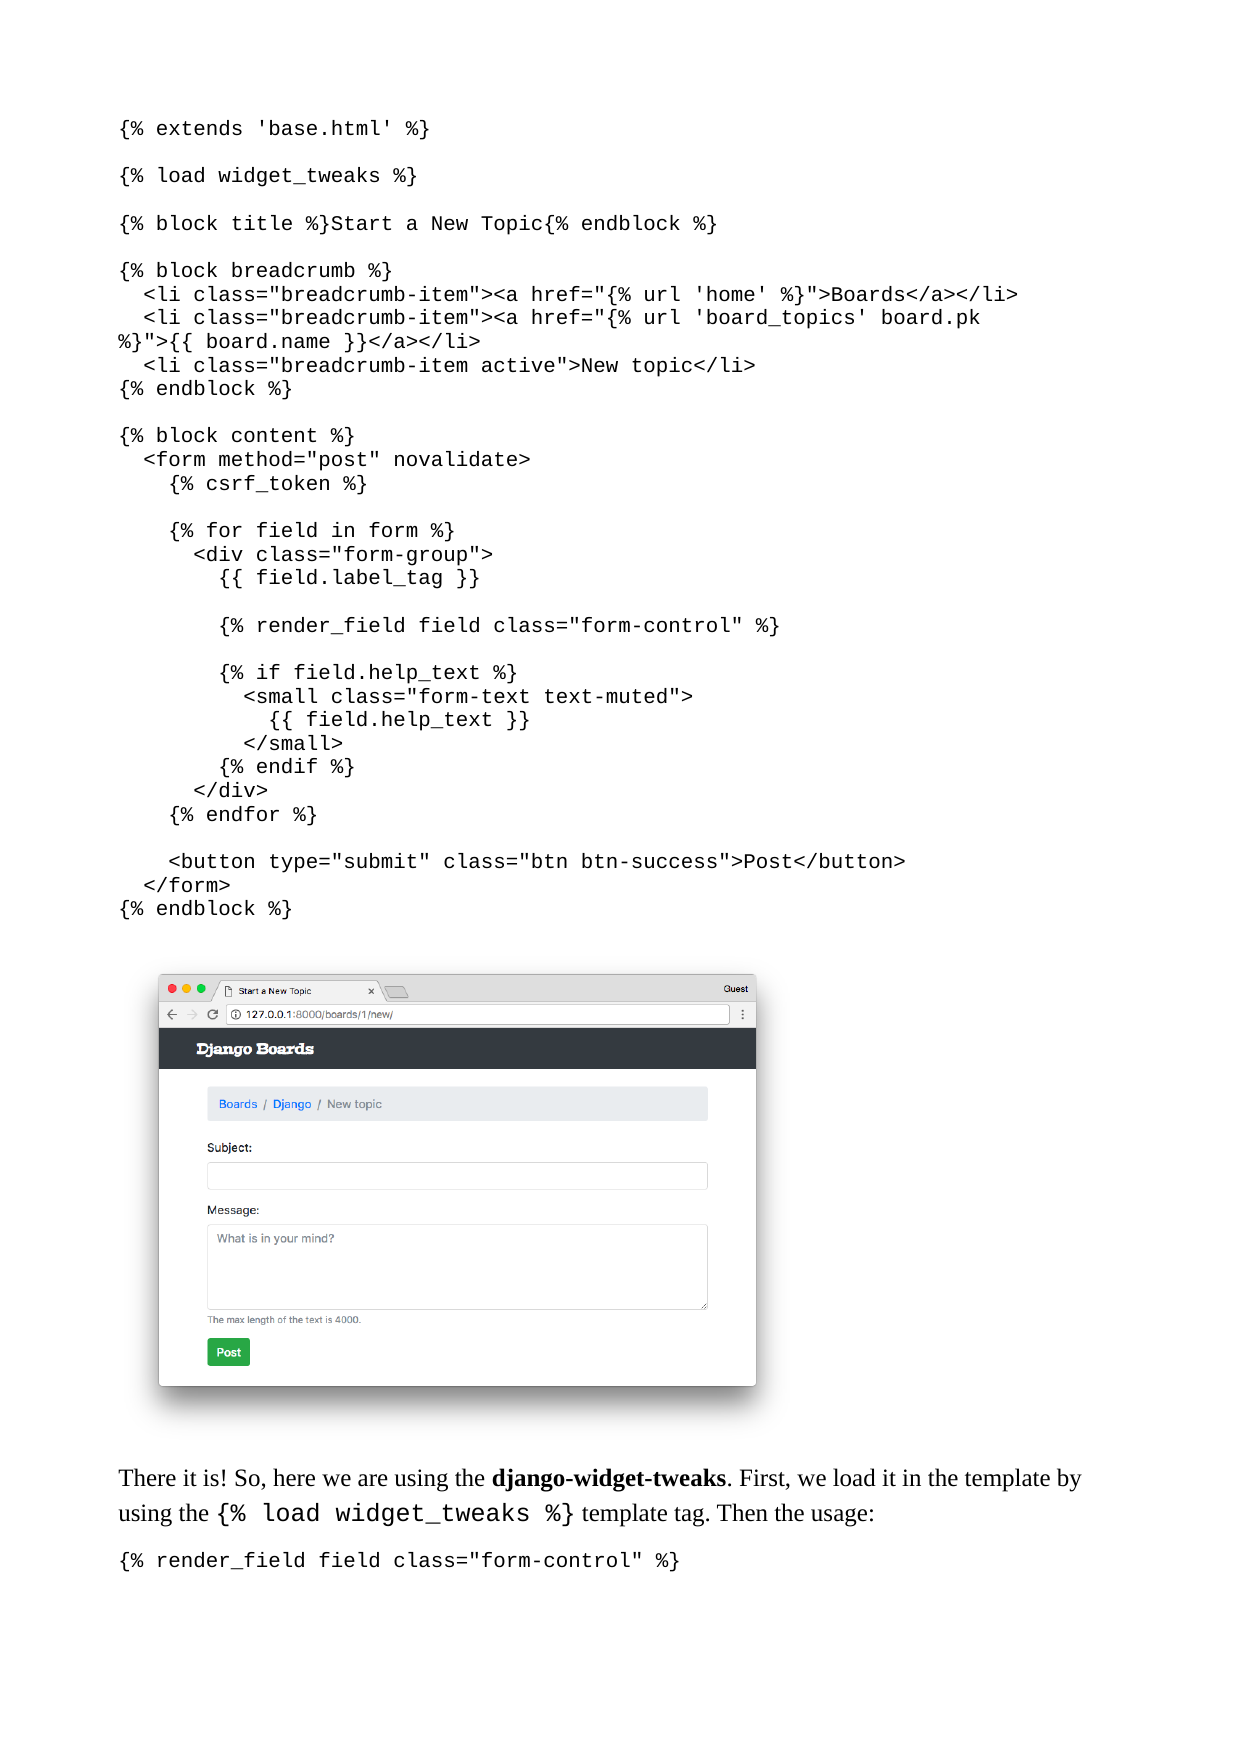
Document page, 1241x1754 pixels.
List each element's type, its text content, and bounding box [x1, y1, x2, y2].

text <li class="breadcrumb-item"><a href="{% url 'home' %}">Boards</a></li> [118, 284, 1122, 307]
picture [118, 951, 796, 1444]
text {% render_field field class="form-control" %} [118, 1549, 1122, 1573]
text {% block breadcrumb %} [118, 260, 1122, 284]
text <small class="form-text text-muted"> [118, 686, 1122, 709]
text {% render_field field class="form-control" %} [118, 615, 1122, 638]
text <button type="submit" class="btn btn-success">Post</button> [118, 851, 1122, 875]
text </small> [118, 733, 1122, 757]
text {% extends 'base.html' %} [118, 118, 1122, 142]
text {% block content %} [118, 426, 1122, 449]
text <li class="breadcrumb-item"><a href="{% url 'board_topics' board.pk %}">{{ board.name }}</a></li> [118, 307, 1122, 354]
text <li class="breadcrumb-item active">New topic</li> [118, 354, 1122, 378]
text </div> [118, 780, 1122, 804]
text {% load widget_tweaks %} [118, 165, 1122, 189]
text {{ field.help_text }} [118, 709, 1122, 733]
text </form> [118, 875, 1122, 898]
text {% endblock %} [118, 378, 1122, 402]
text {% if field.help_text %} [118, 662, 1122, 686]
text There it is! So, here we are using the django-widget-tweaks. First, we load it in the template by using the {% load widget_tweaks %} template tag. Then the usage: [118, 1463, 1122, 1529]
text {% endif %} [118, 757, 1122, 780]
text {% for field in form %} [118, 520, 1122, 544]
text {{ field.label_tag }} [118, 567, 1122, 591]
text {% endblock %} [118, 898, 1122, 922]
text {% csrf_token %} [118, 473, 1122, 496]
text {% endfor %} [118, 804, 1122, 827]
text <div class="form-group"> [118, 544, 1122, 567]
text {% block title %}Start a New Topic{% endblock %} [118, 213, 1122, 236]
text <form method="post" novalidate> [118, 449, 1122, 473]
